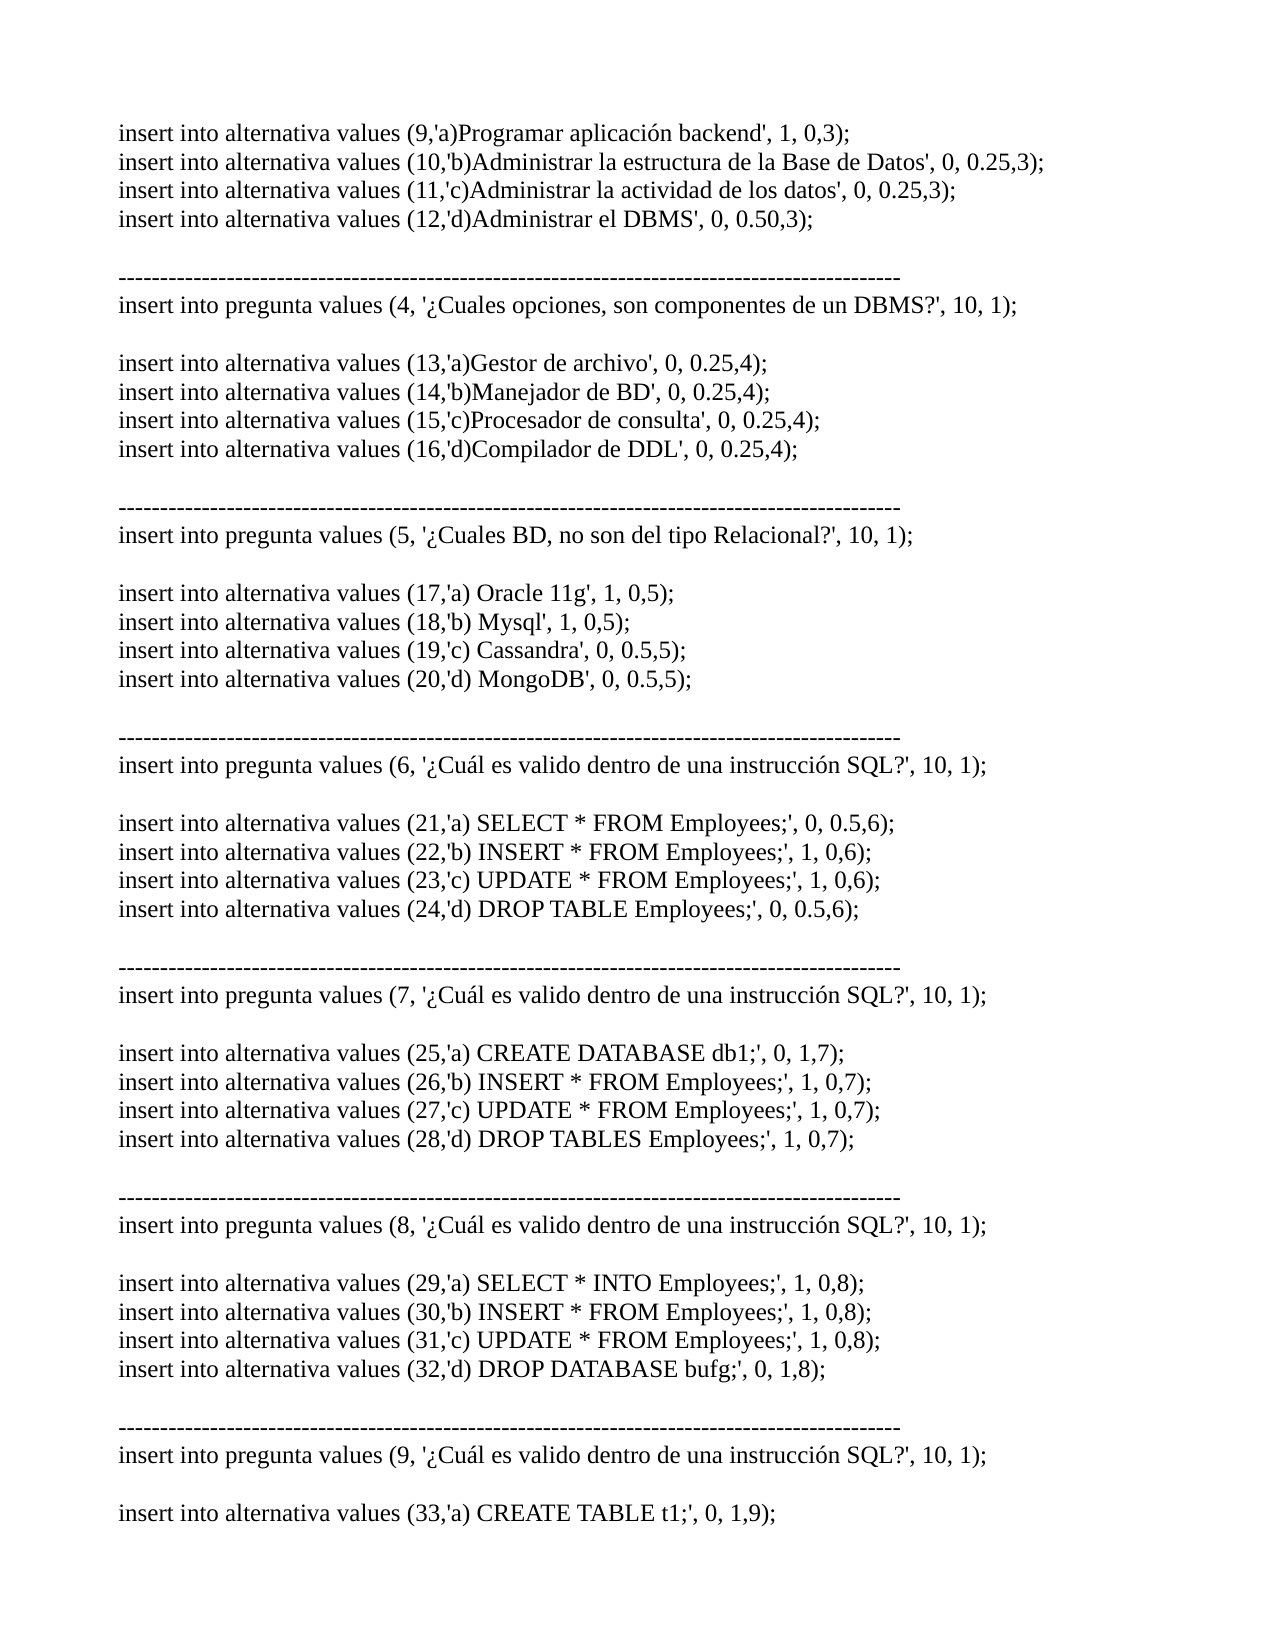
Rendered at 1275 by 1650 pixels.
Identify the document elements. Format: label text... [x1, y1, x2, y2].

text ---------------------------------------------------------------------------------------------- [118, 262, 1157, 291]
text insert into alternativa values (26,'b) INSERT * FROM Employees;', 1, 0,7); [118, 1067, 1157, 1096]
text insert into alternativa values (16,'d)Compilador de DDL', 0, 0.25,4); [118, 434, 1157, 463]
text insert into pregunta values (4, '¿Cuales opciones, son componentes de un DBMS?', 10, 1); [118, 291, 1157, 319]
text ---------------------------------------------------------------------------------------------- [118, 492, 1157, 521]
text insert into pregunta values (6, '¿Cuál es valido dentro de una instrucción SQL?', 10, 1); [118, 751, 1157, 779]
text insert into alternativa values (17,'a) Oracle 11g', 1, 0,5); [118, 578, 1157, 607]
text insert into alternativa values (12,'d)Administrar el DBMS', 0, 0.50,3); [118, 204, 1157, 233]
text ---------------------------------------------------------------------------------------------- [118, 722, 1157, 751]
text insert into alternativa values (9,'a)Programar aplicación backend', 1, 0,3); [118, 118, 1157, 147]
text insert into alternativa values (28,'d) DROP TABLES Employees;', 1, 0,7); [118, 1124, 1157, 1153]
text insert into alternativa values (19,'c) Cassandra', 0, 0.5,5); [118, 636, 1157, 664]
text ---------------------------------------------------------------------------------------------- [118, 1182, 1157, 1211]
text insert into alternativa values (18,'b) Mysql', 1, 0,5); [118, 607, 1157, 636]
text insert into pregunta values (8, '¿Cuál es valido dentro de una instrucción SQL?', 10, 1); [118, 1211, 1157, 1239]
text insert into alternativa values (31,'c) UPDATE * FROM Employees;', 1, 0,8); [118, 1326, 1157, 1354]
text insert into alternativa values (13,'a)Gestor de archivo', 0, 0.25,4); [118, 348, 1157, 377]
text insert into alternativa values (30,'b) INSERT * FROM Employees;', 1, 0,8); [118, 1297, 1157, 1326]
text insert into pregunta values (7, '¿Cuál es valido dentro de una instrucción SQL?', 10, 1); [118, 981, 1157, 1009]
text insert into alternativa values (15,'c)Procesador de consulta', 0, 0.25,4); [118, 406, 1157, 434]
text insert into alternativa values (27,'c) UPDATE * FROM Employees;', 1, 0,7); [118, 1096, 1157, 1124]
text insert into alternativa values (20,'d) MongoDB', 0, 0.5,5); [118, 664, 1157, 693]
text insert into alternativa values (32,'d) DROP DATABASE bufg;', 0, 1,8); [118, 1354, 1157, 1383]
text insert into alternativa values (14,'b)Manejador de BD', 0, 0.25,4); [118, 377, 1157, 406]
text insert into alternativa values (21,'a) SELECT * FROM Employees;', 0, 0.5,6); [118, 808, 1157, 837]
text insert into alternativa values (10,'b)Administrar la estructura de la Base de Datos', 0, 0.25,3); [118, 147, 1157, 176]
text ---------------------------------------------------------------------------------------------- [118, 1412, 1157, 1441]
text insert into alternativa values (23,'c) UPDATE * FROM Employees;', 1, 0,6); [118, 866, 1157, 894]
text insert into alternativa values (25,'a) CREATE DATABASE db1;', 0, 1,7); [118, 1038, 1157, 1067]
text insert into alternativa values (29,'a) SELECT * INTO Employees;', 1, 0,8); [118, 1268, 1157, 1297]
text insert into alternativa values (33,'a) CREATE TABLE t1;', 0, 1,9); [118, 1498, 1157, 1527]
text insert into alternativa values (24,'d) DROP TABLE Employees;', 0, 0.5,6); [118, 894, 1157, 923]
text insert into pregunta values (5, '¿Cuales BD, no son del tipo Relacional?', 10, 1); [118, 521, 1157, 549]
text insert into pregunta values (9, '¿Cuál es valido dentro de una instrucción SQL?', 10, 1); [118, 1441, 1157, 1469]
text ---------------------------------------------------------------------------------------------- [118, 952, 1157, 981]
text insert into alternativa values (22,'b) INSERT * FROM Employees;', 1, 0,6); [118, 837, 1157, 866]
text insert into alternativa values (11,'c)Administrar la actividad de los datos', 0, 0.25,3); [118, 176, 1157, 204]
